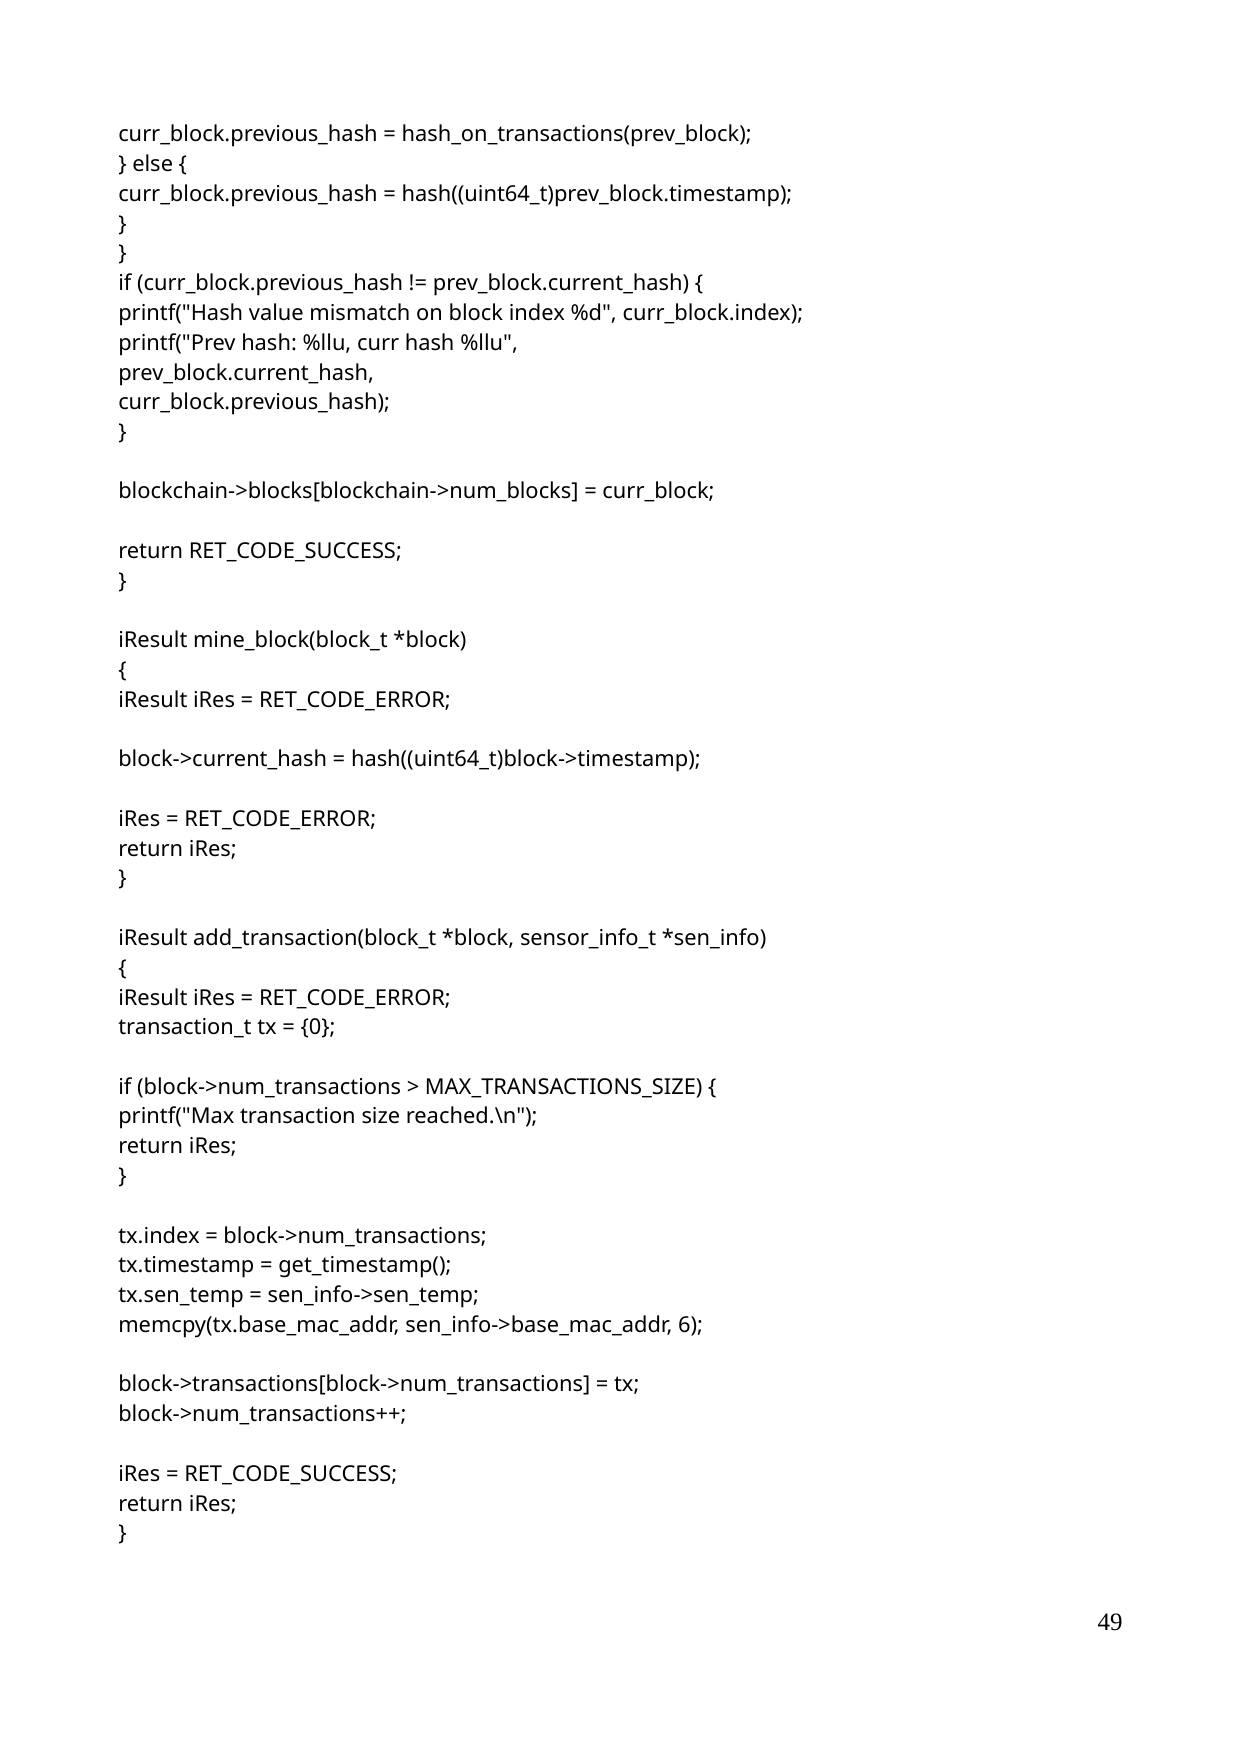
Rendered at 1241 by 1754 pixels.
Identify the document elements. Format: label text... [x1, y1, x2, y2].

text if (block->num_transactions > MAX_TRANSACTIONS_SIZE) { [118, 1071, 1122, 1101]
text block->transactions[block->num_transactions] = tx; [118, 1368, 1122, 1398]
text return iRes; [118, 1487, 1122, 1517]
text return RET_CODE_SUCCESS; [118, 535, 1122, 565]
text } else { [118, 148, 1122, 178]
text } [118, 862, 1122, 892]
text printf("Prev hash: %llu, curr hash %llu", [118, 327, 1122, 356]
text tx.timestamp = get_timestamp(); [118, 1249, 1122, 1279]
text } [118, 565, 1122, 594]
text iResult iRes = RET_CODE_ERROR; [118, 981, 1122, 1011]
text memcpy(tx.base_mac_addr, sen_info->base_mac_addr, 6); [118, 1309, 1122, 1339]
text } [118, 1160, 1122, 1190]
text iRes = RET_CODE_ERROR; [118, 803, 1122, 833]
text { [118, 654, 1122, 684]
text block->num_transactions++; [118, 1398, 1122, 1428]
text return iRes; [118, 1130, 1122, 1160]
text block->current_hash = hash((uint64_t)block->timestamp); [118, 743, 1122, 773]
text prev_block.current_hash, [118, 356, 1122, 386]
text iResult iRes = RET_CODE_ERROR; [118, 684, 1122, 714]
text curr_block.previous_hash = hash((uint64_t)prev_block.timestamp); [118, 178, 1122, 207]
text } [118, 237, 1122, 267]
text blockchain->blocks[blockchain->num_blocks] = curr_block; [118, 476, 1122, 505]
text transaction_t tx = {0}; [118, 1011, 1122, 1041]
text { [118, 952, 1122, 981]
text iRes = RET_CODE_SUCCESS; [118, 1458, 1122, 1487]
text tx.sen_temp = sen_info->sen_temp; [118, 1279, 1122, 1309]
text tx.index = block->num_transactions; [118, 1219, 1122, 1249]
text } [118, 1517, 1122, 1547]
text printf("Hash value mismatch on block index %d", curr_block.index); [118, 297, 1122, 327]
text if (curr_block.previous_hash != prev_block.current_hash) { [118, 267, 1122, 297]
text curr_block.previous_hash); [118, 386, 1122, 416]
text iResult add_transaction(block_t *block, sensor_info_t *sen_info) [118, 922, 1122, 952]
text iResult mine_block(block_t *block) [118, 624, 1122, 654]
text curr_block.previous_hash = hash_on_transactions(prev_block); [118, 118, 1122, 148]
text } [118, 416, 1122, 446]
text return iRes; [118, 833, 1122, 862]
text } [118, 207, 1122, 237]
text printf("Max transaction size reached.\n"); [118, 1101, 1122, 1130]
